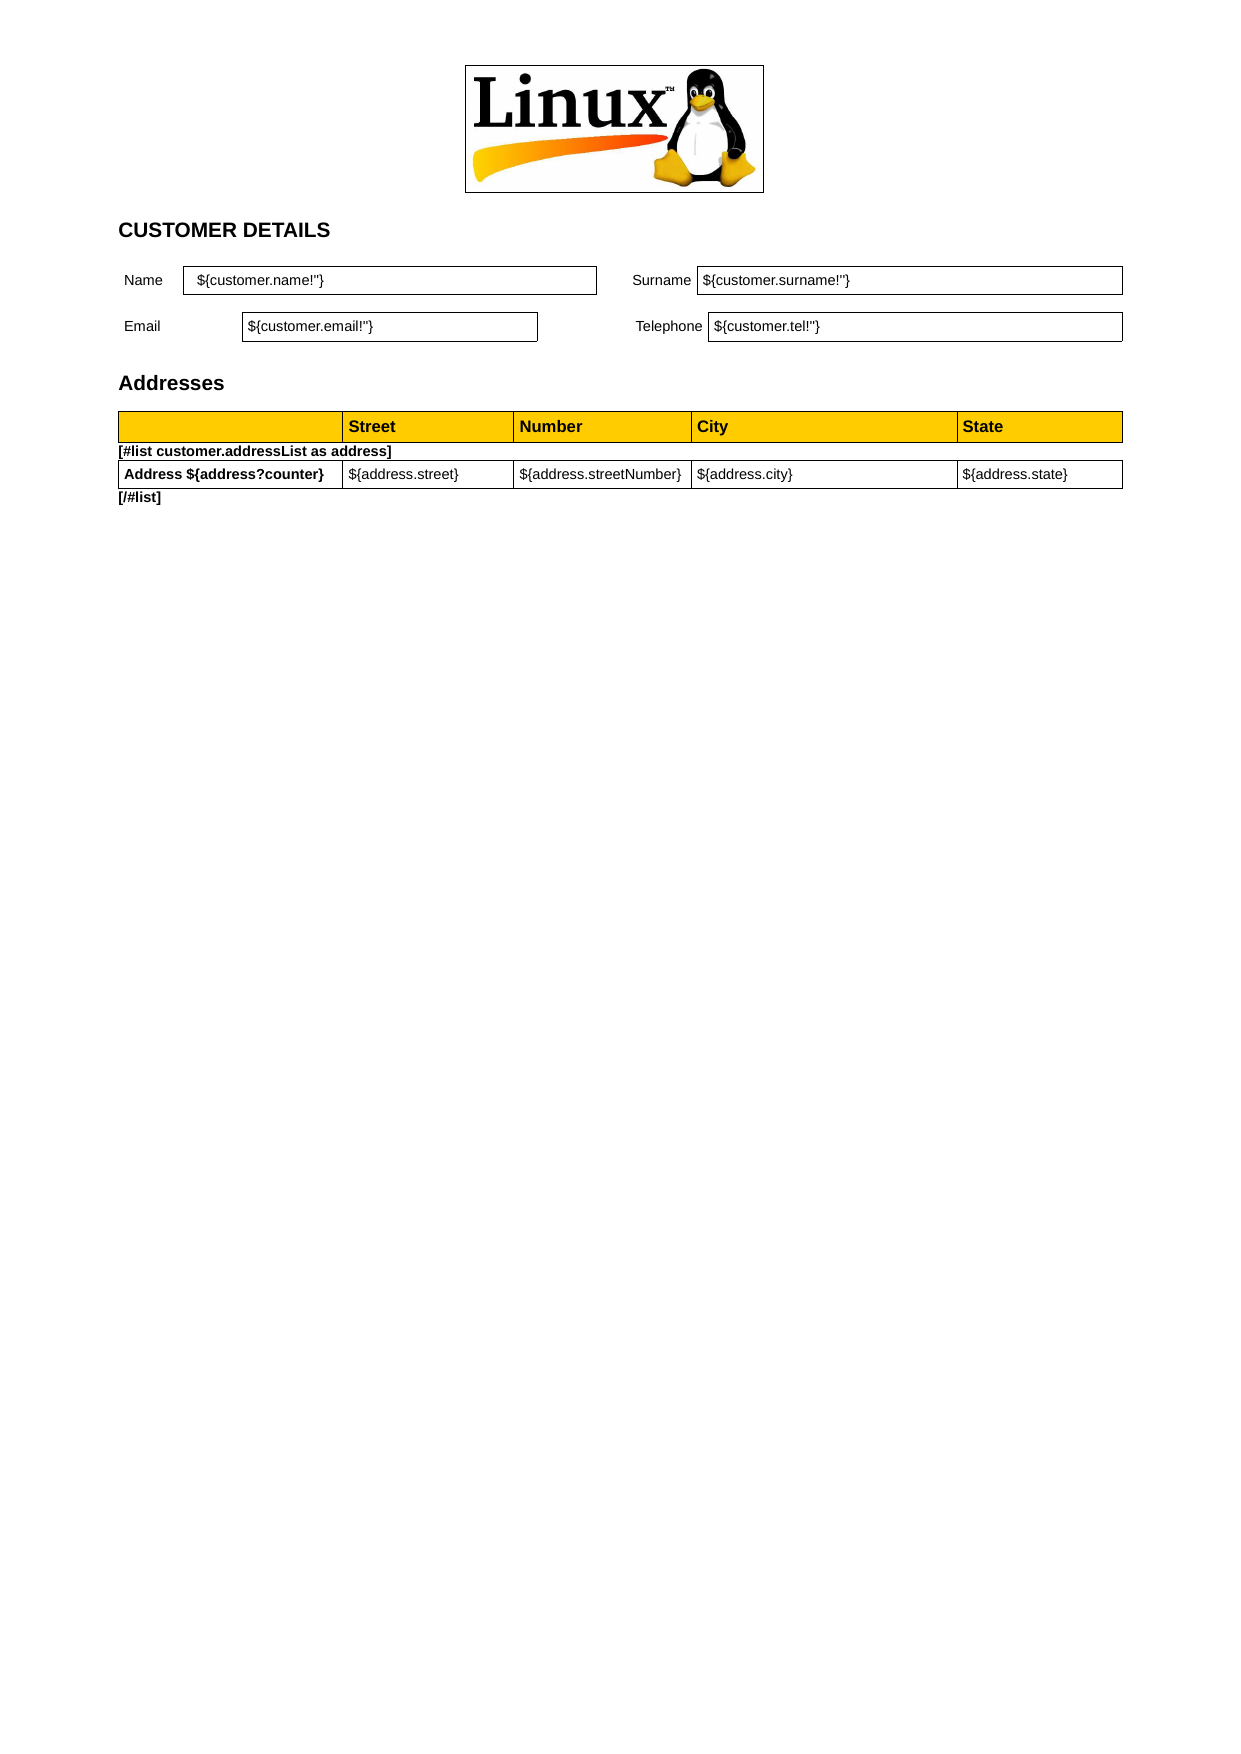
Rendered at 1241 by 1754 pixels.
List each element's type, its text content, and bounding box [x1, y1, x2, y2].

text [#list customer.addressList as address] [118, 443, 1122, 460]
table_header [885, 59, 1122, 195]
table_header ${customer.name!''} [184, 267, 596, 294]
table_header Surname [597, 266, 697, 294]
table_header ${address.street} [343, 461, 513, 488]
table_header [343, 59, 885, 195]
table_header ${address.city} [692, 461, 957, 488]
table_header ${customer.email!''} [243, 313, 537, 341]
table_header Email [118, 312, 242, 341]
text CUSTOMER DETAILS [118, 218, 1122, 242]
table_header Telephone [620, 312, 708, 341]
table_header City [692, 412, 957, 442]
table_header [119, 412, 342, 442]
table_header [118, 59, 343, 195]
table_header [538, 312, 620, 341]
table_header Name [118, 266, 183, 294]
picture [467, 67, 761, 190]
table_header ${customer.tel!''} [709, 313, 1122, 341]
table_header ${customer.surname!''} [698, 267, 1122, 294]
table_header State [958, 412, 1122, 442]
table_header ${address.streetNumber} [514, 461, 691, 488]
text [/#list] [118, 489, 1122, 506]
text Addresses [118, 376, 1122, 394]
table_header Address ${address?counter} [119, 461, 342, 488]
table_header Street [343, 412, 513, 442]
table_header Number [514, 412, 691, 442]
table_header ${address.state} [958, 461, 1122, 488]
